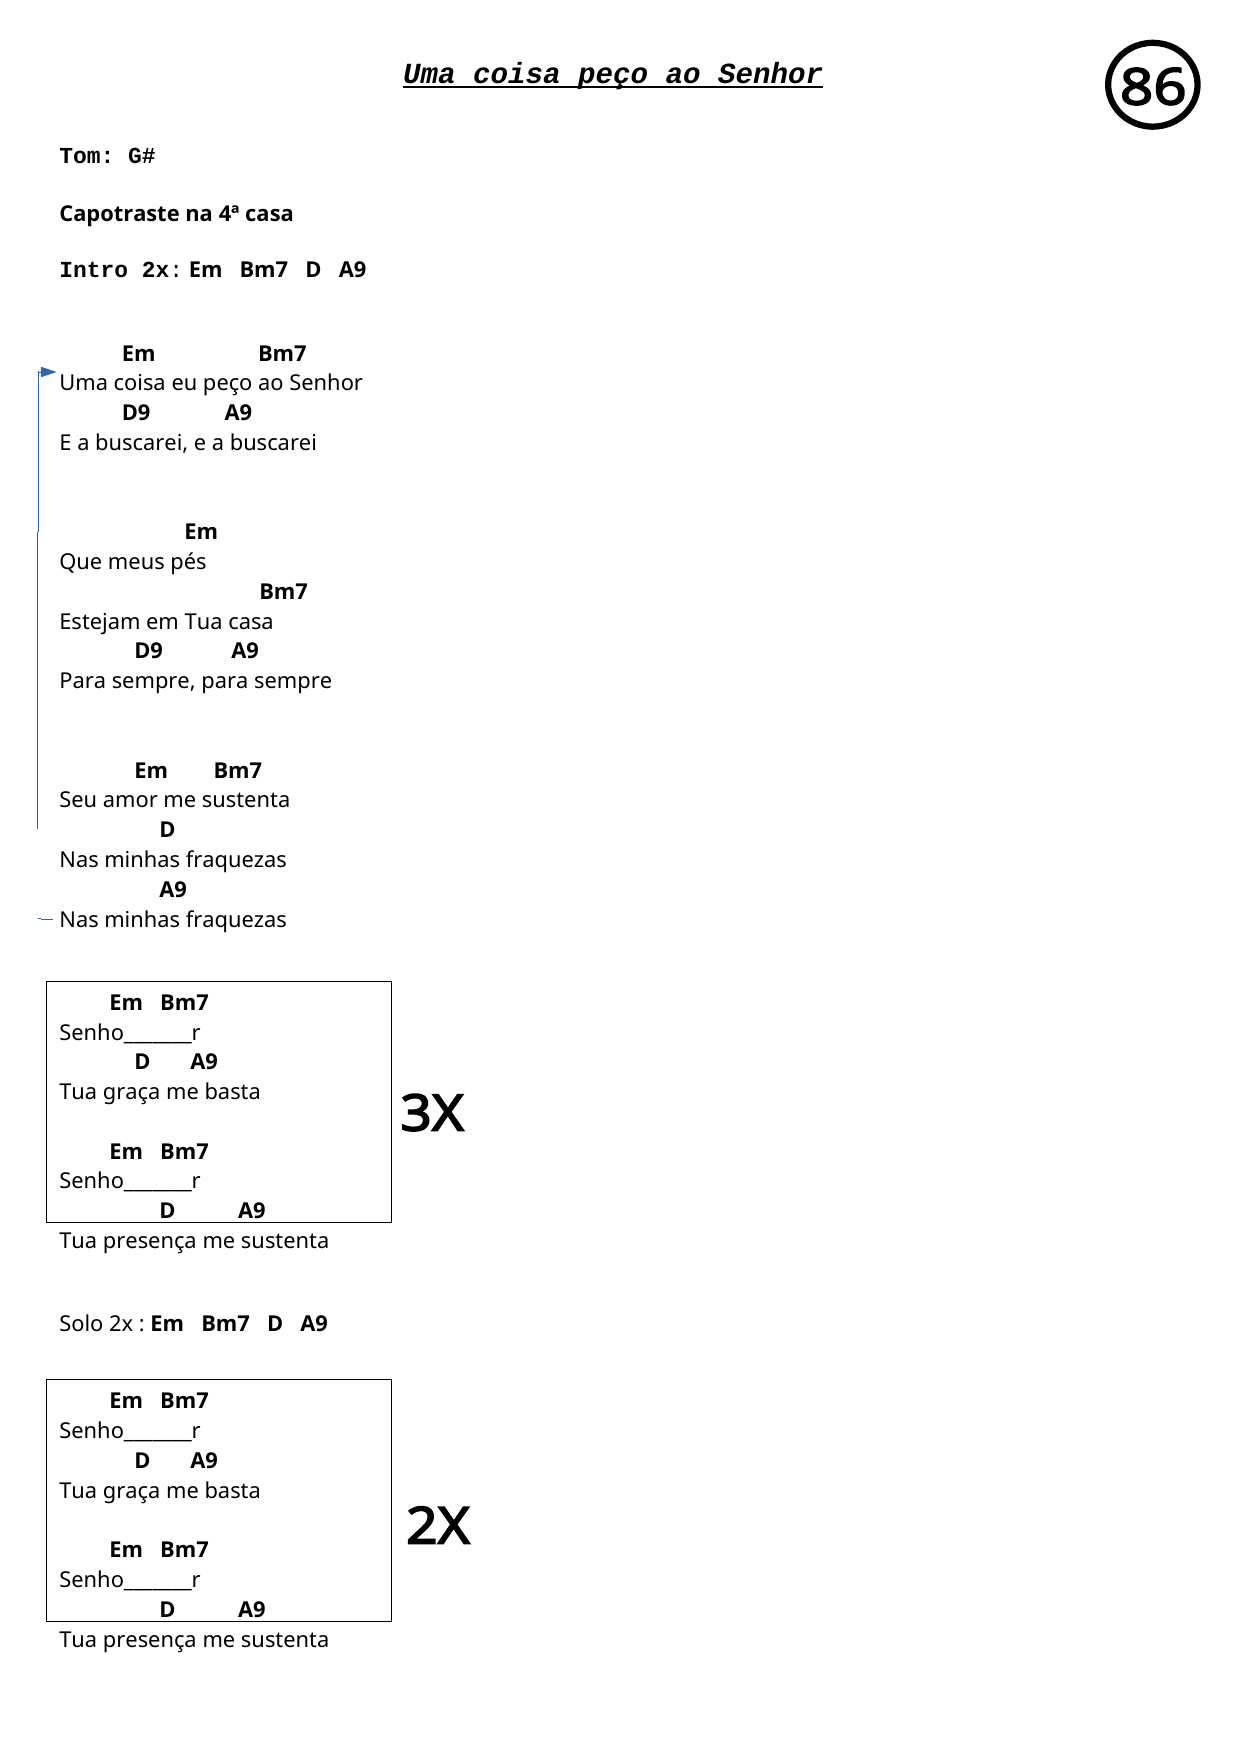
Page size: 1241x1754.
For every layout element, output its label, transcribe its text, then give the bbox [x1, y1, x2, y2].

text Nas minhas fraquezas [59, 844, 1167, 874]
text Bm7 [59, 576, 1167, 606]
text Tua graça me basta [59, 1076, 391, 1106]
text [392, 1475, 1167, 1504]
text D9 A9 [59, 397, 1167, 427]
text [392, 1166, 1167, 1195]
text [392, 1564, 1167, 1594]
text D A9 [59, 1046, 391, 1076]
text D A9 [59, 1445, 391, 1475]
text Tua presença me sustenta [59, 1624, 1167, 1653]
text Para sempre, para sempre [59, 665, 1167, 695]
text A9 [59, 874, 1167, 903]
text [392, 987, 1167, 1017]
text Tua presença me sustenta [59, 1225, 1167, 1255]
text Tua graça me basta [59, 1475, 391, 1504]
text [392, 1076, 1167, 1106]
text Em Bm7 [59, 1385, 391, 1415]
text Solo 2x : Em Bm7 D A9 [59, 1308, 1167, 1338]
text Intro 2x: Em Bm7 D A9 [59, 254, 1167, 284]
text Em Bm7 [59, 754, 1167, 784]
text [392, 1445, 1167, 1475]
text D9 A9 [59, 635, 1167, 665]
text Senho_______r [59, 1415, 391, 1445]
text [392, 1136, 1167, 1166]
text Nas minhas fraquezas [59, 903, 1167, 933]
text [392, 1017, 1167, 1046]
text Senho_______r [59, 1166, 391, 1195]
text Em Bm7 [59, 337, 1167, 367]
text Senho_______r [59, 1564, 391, 1594]
text Em Bm7 [59, 1534, 391, 1564]
text D [59, 814, 1167, 844]
text Em Bm7 [59, 987, 391, 1017]
text [392, 1385, 1167, 1415]
text [392, 1415, 1167, 1445]
text D A9 [59, 1195, 1167, 1225]
text Tom: G# [59, 144, 1167, 170]
text Em Bm7 [59, 1136, 391, 1166]
text Em [59, 516, 1167, 546]
text Capotraste na 4ª casa [59, 198, 1167, 228]
text Senho_______r [59, 1017, 391, 1046]
text Uma coisa peço ao Senhor [59, 59, 1112, 92]
text D A9 [59, 1594, 1167, 1624]
text [392, 1534, 1167, 1564]
text [392, 1046, 1167, 1076]
text [1112, 59, 1167, 92]
text E a buscarei, e a buscarei [59, 427, 1167, 457]
text Uma coisa eu peço ao Senhor [59, 367, 1167, 397]
text Que meus pés [59, 546, 1167, 576]
text Seu amor me sustenta [59, 784, 1167, 814]
text Estejam em Tua casa [59, 606, 1167, 635]
